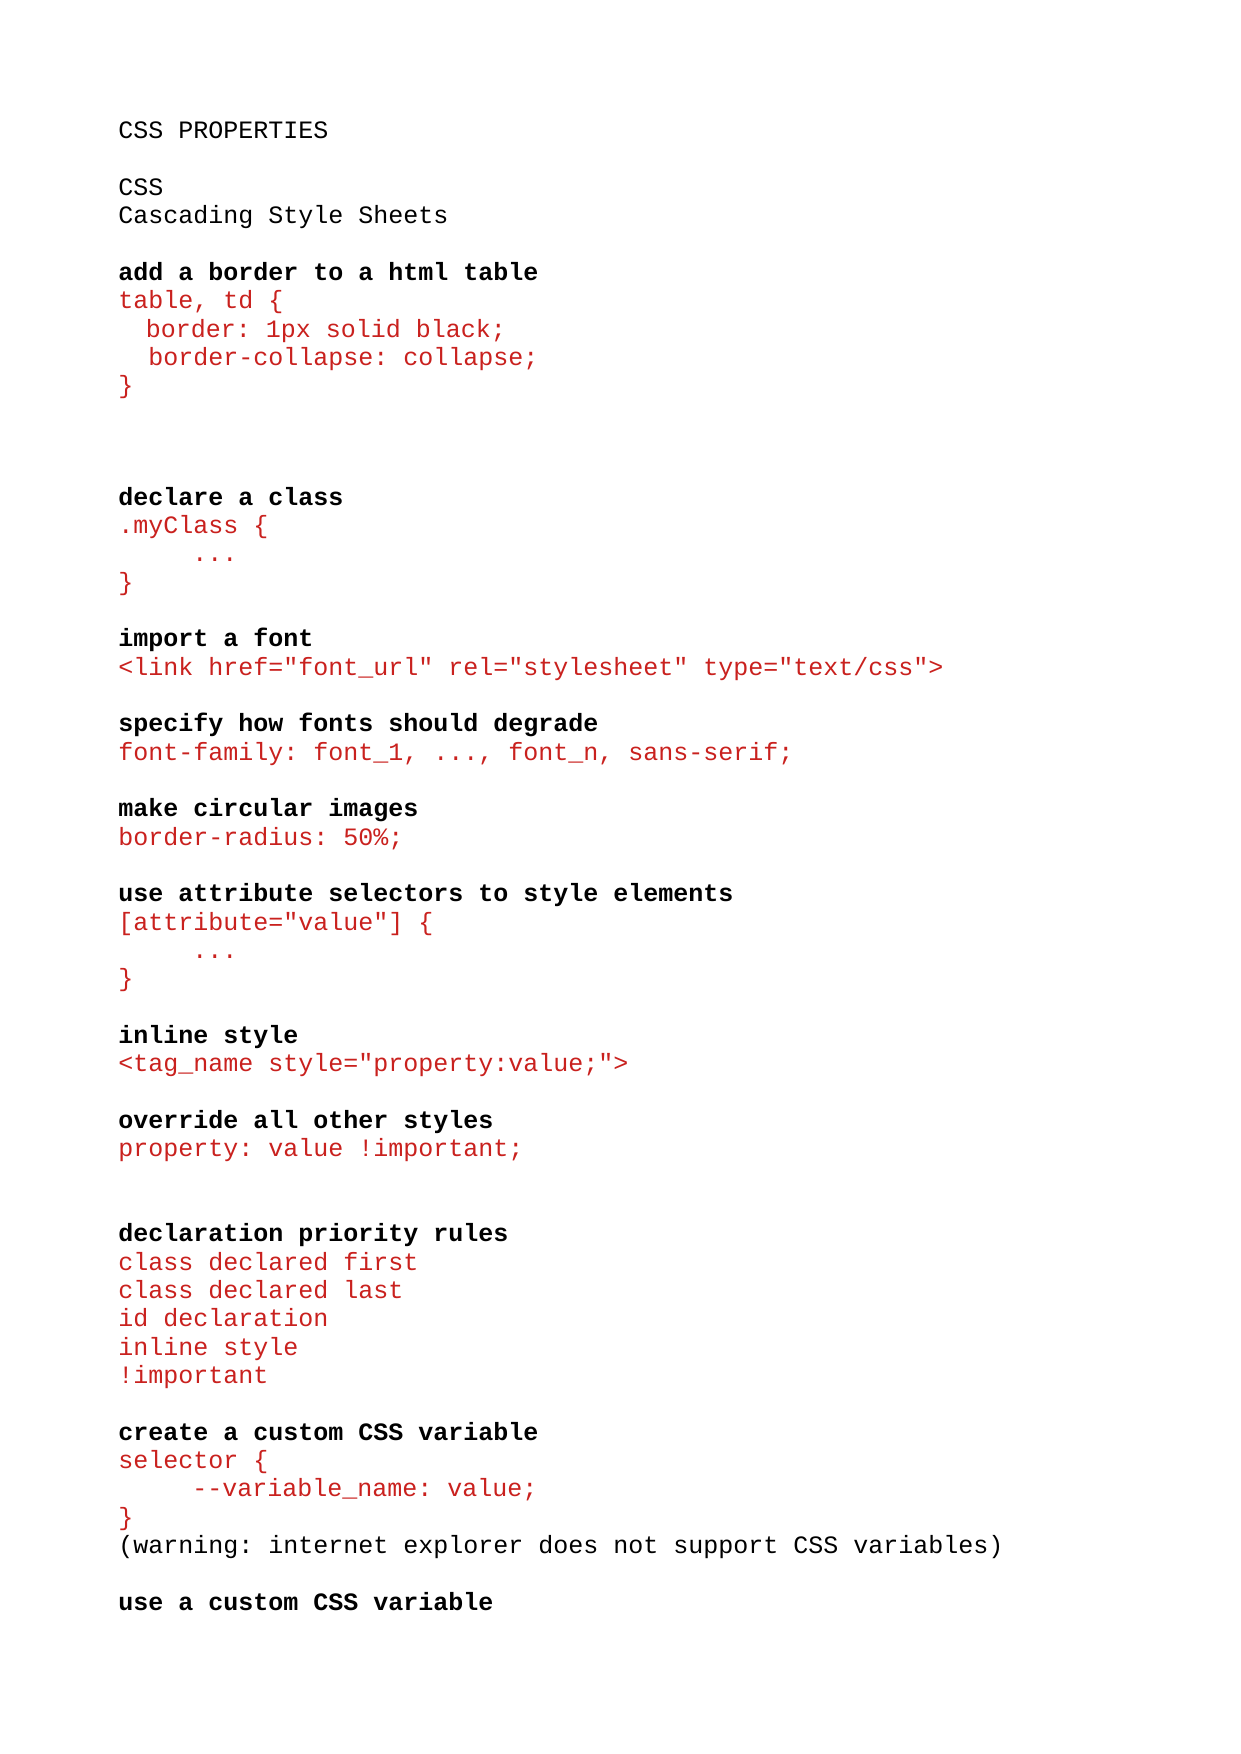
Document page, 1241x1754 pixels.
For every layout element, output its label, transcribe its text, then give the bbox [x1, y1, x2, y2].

text class declared first [118, 1249, 1122, 1277]
text add a border to a html table [118, 260, 1122, 288]
text } [118, 373, 1122, 401]
text ... [118, 541, 1122, 569]
text ... [118, 937, 1122, 966]
text import a font [118, 626, 1122, 654]
text font-family: font_1, ..., font_n, sans-serif; [118, 739, 1122, 767]
text property: value !important; [118, 1136, 1122, 1164]
text inline style [118, 1022, 1122, 1051]
text } [118, 966, 1122, 994]
text CSS PROPERTIES [118, 118, 1122, 146]
text selector { [118, 1447, 1122, 1476]
text --variable_name: value; [118, 1476, 1122, 1504]
text border-collapse: collapse; [118, 345, 1122, 373]
text border: 1px solid black; [118, 316, 1122, 345]
text use a custom CSS variable [118, 1589, 1122, 1617]
text create a custom CSS variable [118, 1419, 1122, 1447]
text make circular images [118, 796, 1122, 824]
text use attribute selectors to style elements [118, 881, 1122, 909]
text inline style [118, 1334, 1122, 1362]
text specify how fonts should degrade [118, 711, 1122, 739]
text .myClass { [118, 512, 1122, 541]
text declare a class [118, 484, 1122, 512]
text Cascading Style Sheets [118, 203, 1122, 231]
text border-radius: 50%; [118, 824, 1122, 852]
text <tag_name style="property:value;"> [118, 1051, 1122, 1079]
text id declaration [118, 1306, 1122, 1334]
text CSS [118, 175, 1122, 203]
text override all other styles [118, 1107, 1122, 1136]
text } [118, 1504, 1122, 1532]
text class declared last [118, 1277, 1122, 1306]
text !important [118, 1362, 1122, 1391]
text } [118, 569, 1122, 597]
text [attribute="value"] { [118, 909, 1122, 937]
text table, td { [118, 288, 1122, 316]
text declaration priority rules [118, 1221, 1122, 1249]
text (warning: internet explorer does not support CSS variables) [118, 1532, 1122, 1561]
text <link href="font_url" rel="stylesheet" type="text/css"> [118, 654, 1122, 682]
